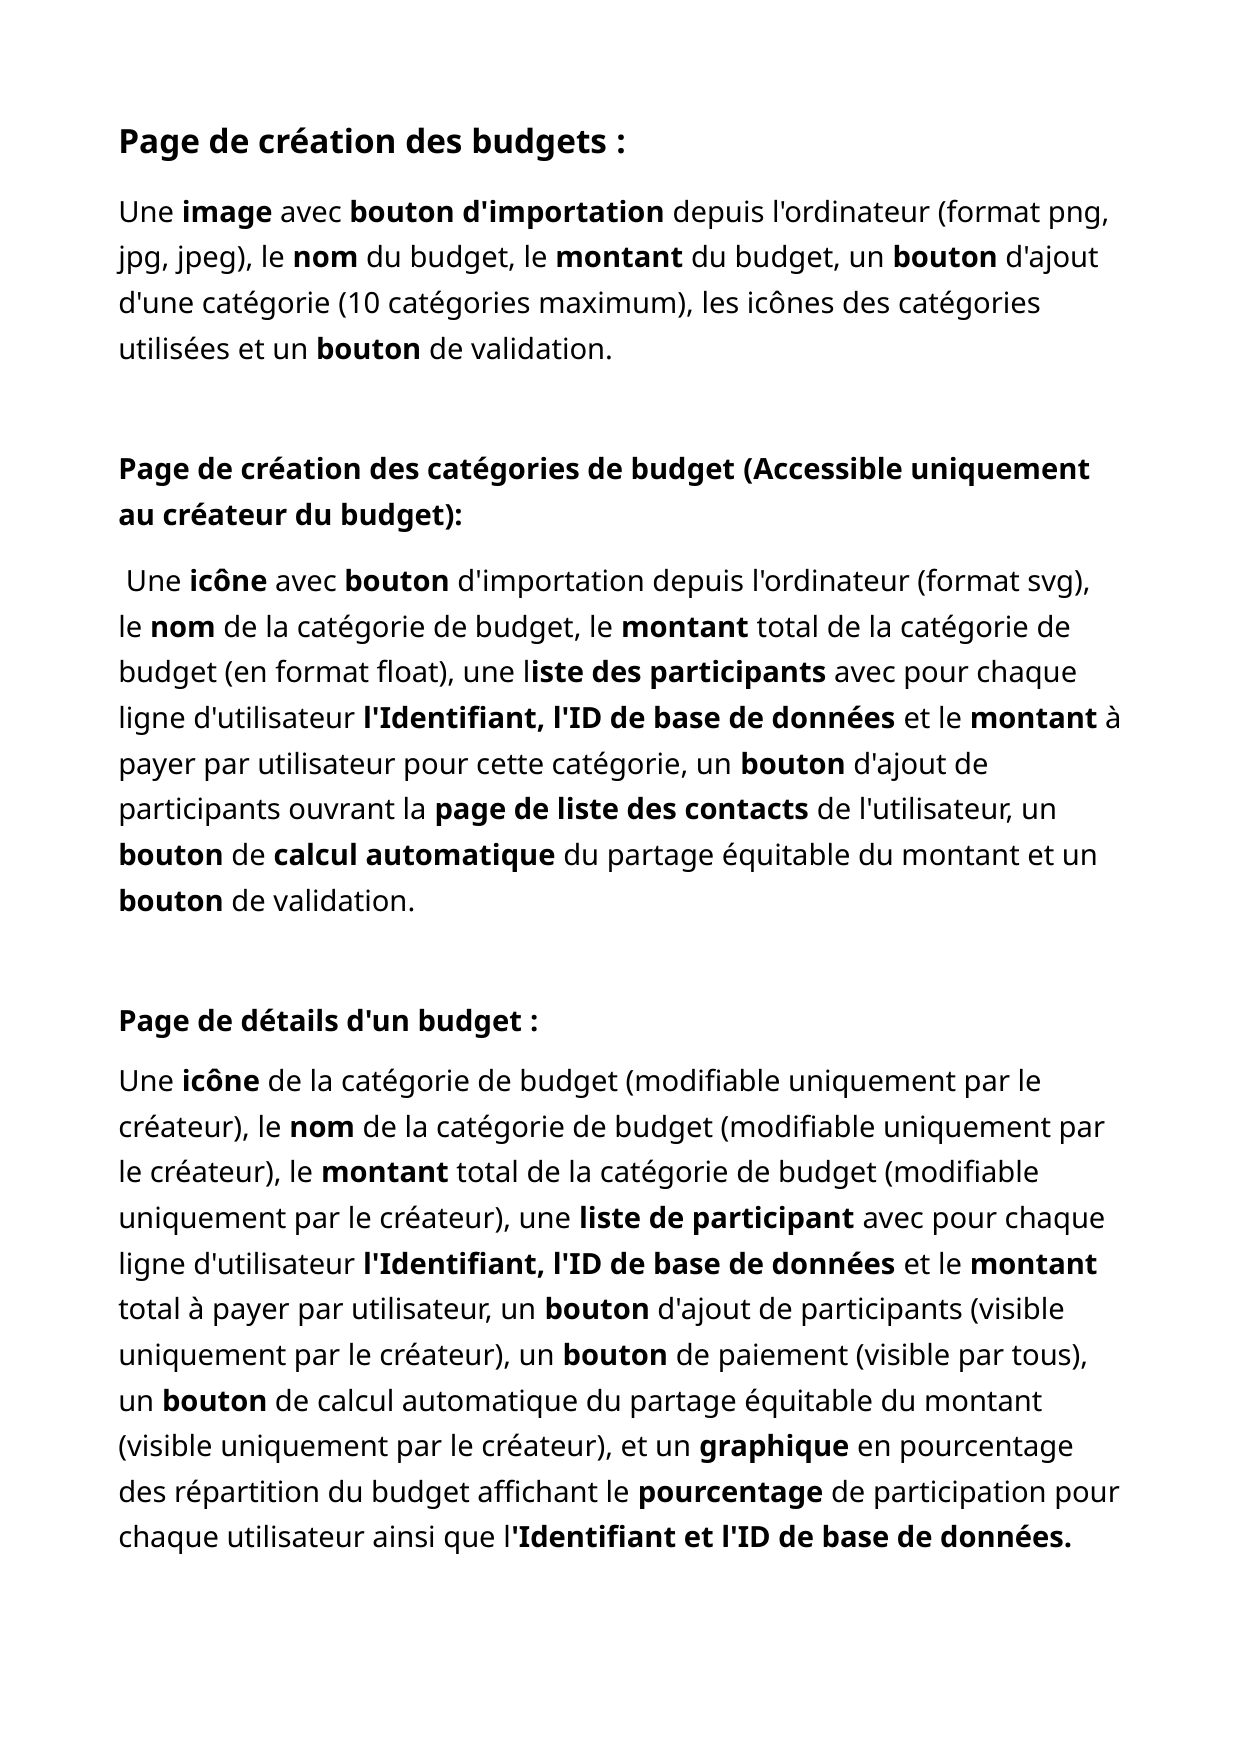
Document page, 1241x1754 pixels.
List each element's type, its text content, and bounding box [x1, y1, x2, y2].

list Une image avec bouton d'importation depuis l'ordinateur (format png, jpg, jpeg), le nom du budget, le montant du budget, un bouton d'ajout d'une catégorie (10 catégories maximum), les icônes des catégories utilisées et un bouton de validation. [118, 191, 1122, 368]
list Page de création des catégories de budget (Accessible uniquement au créateur du budget): [118, 448, 1122, 534]
list Page de détails d'un budget : [118, 1000, 538, 1040]
list Une icône avec bouton d'importation depuis l'ordinateur (format svg), le nom de la catégorie de budget, le montant total de la catégorie de budget (en format float), une liste des participants avec pour chaque ligne d'utilisateur l'Identifiant, l'ID de base de données et le montant à payer par utilisateur pour cette catégorie, un bouton d'ajout de participants ouvrant la page de liste des contacts de l'utilisateur, un bouton de calcul automatique du partage équitable du montant et un bouton de validation. [118, 561, 1122, 919]
list Une icône de la catégorie de budget (modifiable uniquement par le créateur), le nom de la catégorie de budget (modifiable uniquement par le créateur), le montant total de la catégorie de budget (modifiable uniquement par le créateur), une liste de participant avec pour chaque ligne d'utilisateur l'Identifiant, l'ID de base de données et le montant total à payer par utilisateur, un bouton d'ajout de participants (visible uniquement par le créateur), un bouton de paiement (visible par tous), un bouton de calcul automatique du partage équitable du montant (visible uniquement par le créateur), et un graphique en pourcentage des répartition du budget affichant le pourcentage de participation pour chaque utilisateur ainsi que l'Identifiant et l'ID de base de données. [118, 1061, 1122, 1556]
list Page de création des budgets : [118, 118, 1122, 163]
